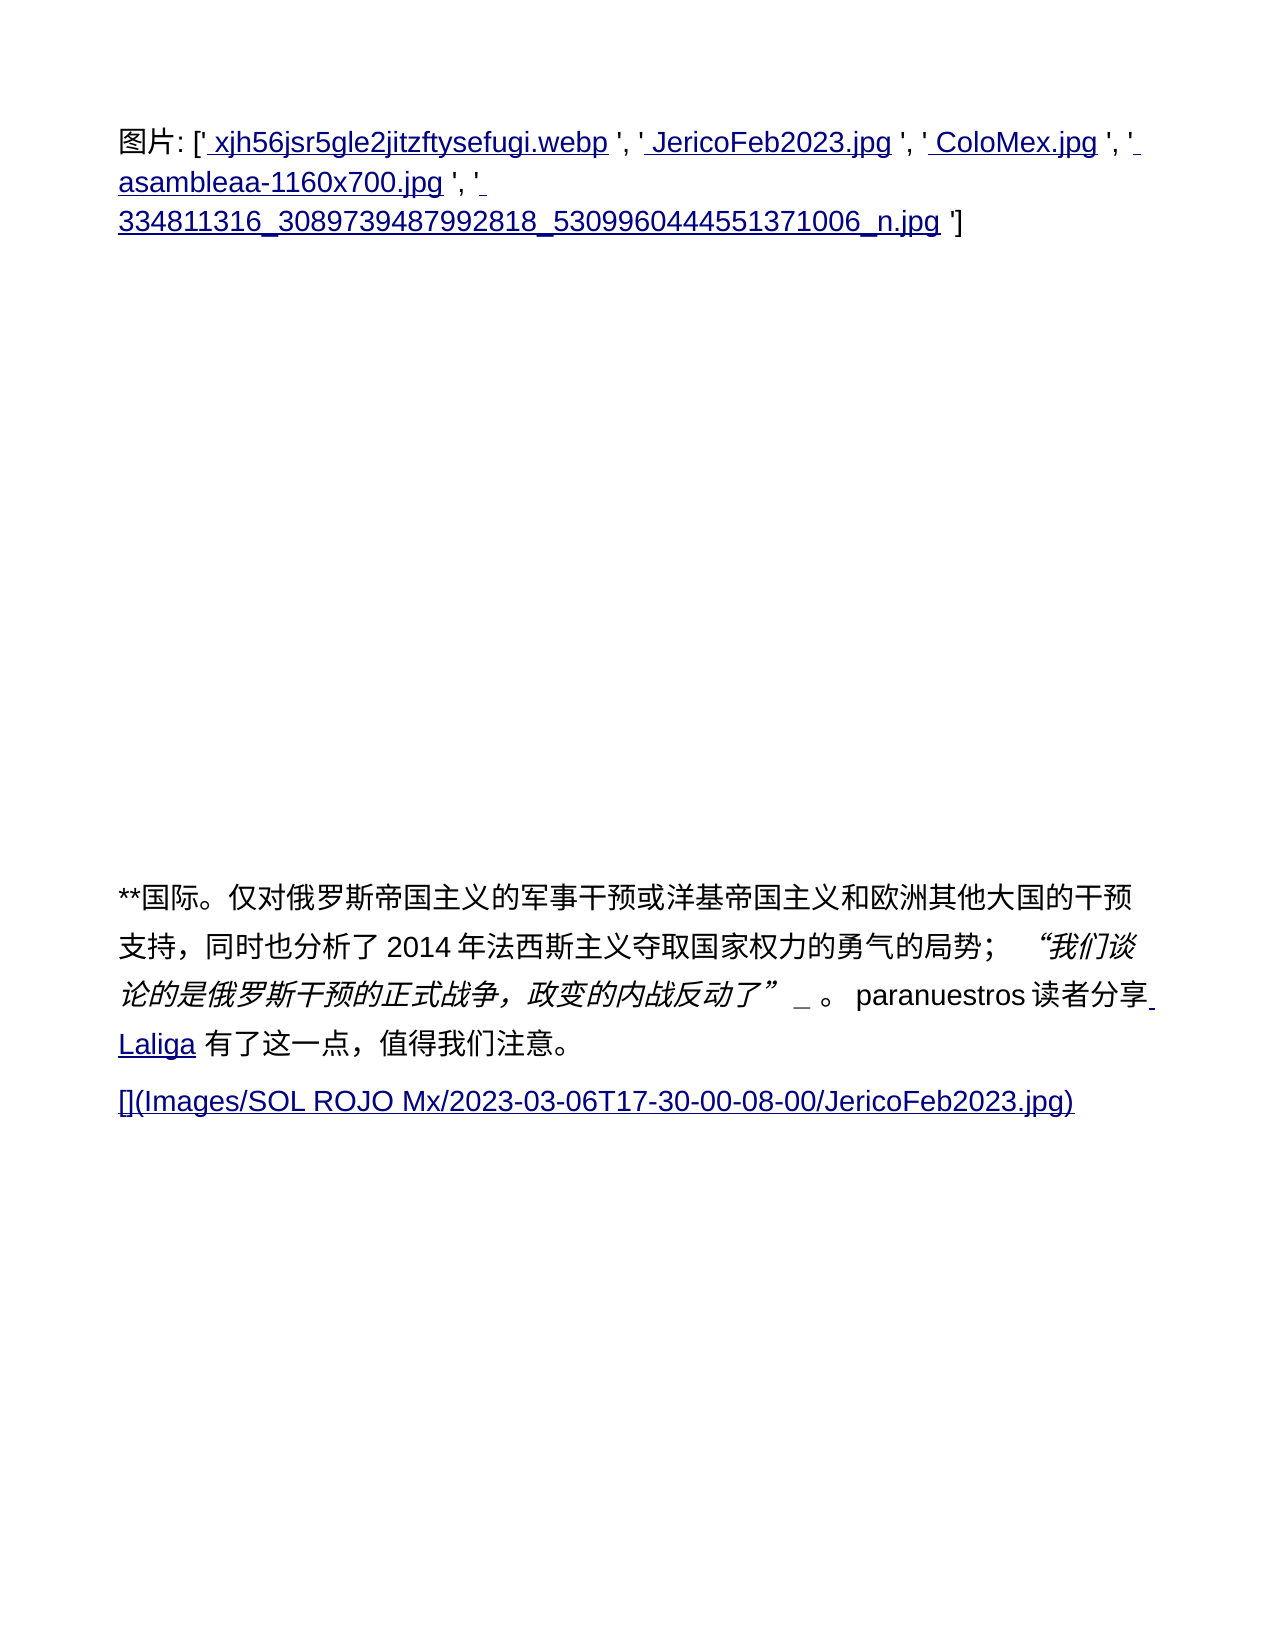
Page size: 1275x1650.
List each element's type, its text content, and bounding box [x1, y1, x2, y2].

text 图片: [' xjh56jsr5gle2jitzftysefugi.webp ', ' JericoFeb2023.jpg ', ' ColoMex.jpg ', ' asambleaa-1160x700.jpg ', ' 334811316_3089739487992818_5309960444551371006_n.jpg '] [118, 118, 1157, 237]
text [](Images/SOL ROJO Mx/2023-03-06T17-30-00-08-00/JericoFeb2023.jpg) [118, 1084, 1157, 1117]
text **国际。仅对俄罗斯帝国主义的军事干预或洋基帝国主义和欧洲其他大国的干预支持，同时也分析了2014年法西斯主义夺取国家权力的勇气的局势； “我们谈论的是俄罗斯干预的正式战争，政变的内战反动了” _ 。 paranuestros读者分享 Laliga 有了这一点，值得我们注意。 [118, 257, 1157, 1063]
